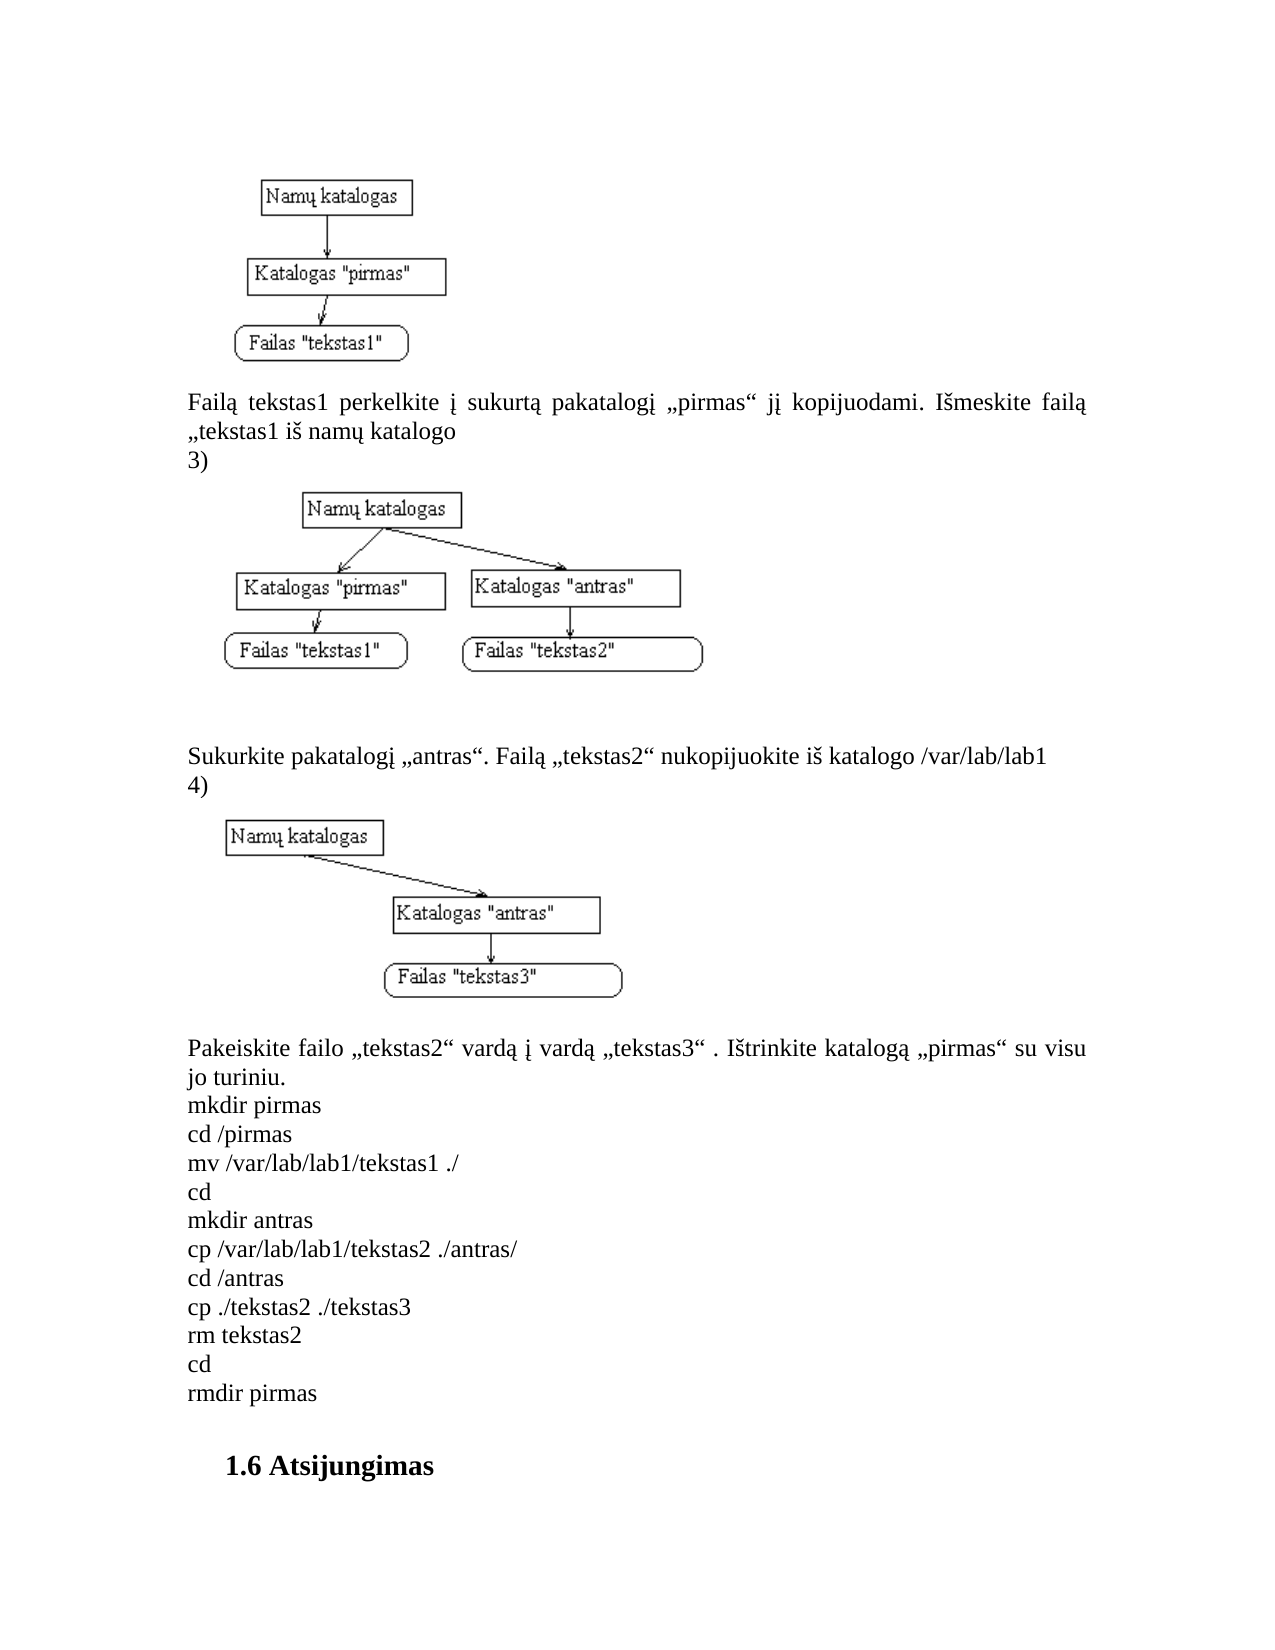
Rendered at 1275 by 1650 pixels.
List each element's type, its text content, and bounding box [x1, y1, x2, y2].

subtitle 1.6 Atsijungimas [180, 1448, 1087, 1481]
text cp /var/lab/lab1/tekstas2 ./antras/ [187, 1234, 1087, 1263]
text 3) [187, 445, 1087, 474]
picture [204, 807, 649, 1024]
picture [204, 482, 715, 732]
text mkdir antras [187, 1205, 1087, 1234]
text cd [187, 1177, 1087, 1205]
text mkdir pirmas [187, 1090, 1087, 1119]
text Failą tekstas1 perkelkite į sukurtą pakatalogį „pirmas“ jį kopijuodami. Išmeskite failą „tekstas1 iš namų katalogo [187, 387, 1087, 445]
picture [204, 159, 476, 379]
text cd /antras [187, 1263, 1087, 1292]
text cd [187, 1349, 1087, 1378]
text Sukurkite pakatalogį „antras“. Failą „tekstas2“ nukopijuokite iš katalogo /var/lab/lab1 [187, 741, 1087, 770]
text 4) [187, 770, 1087, 798]
text mv /var/lab/lab1/tekstas1 ./ [187, 1148, 1087, 1177]
text rmdir pirmas [187, 1378, 1087, 1407]
text rm tekstas2 [187, 1320, 1087, 1349]
text cd /pirmas [187, 1119, 1087, 1148]
text cp ./tekstas2 ./tekstas3 [187, 1292, 1087, 1320]
text Pakeiskite failo „tekstas2“ vardą į vardą „tekstas3“ . Ištrinkite katalogą „pirmas“ su visu jo turiniu. [187, 1033, 1087, 1090]
